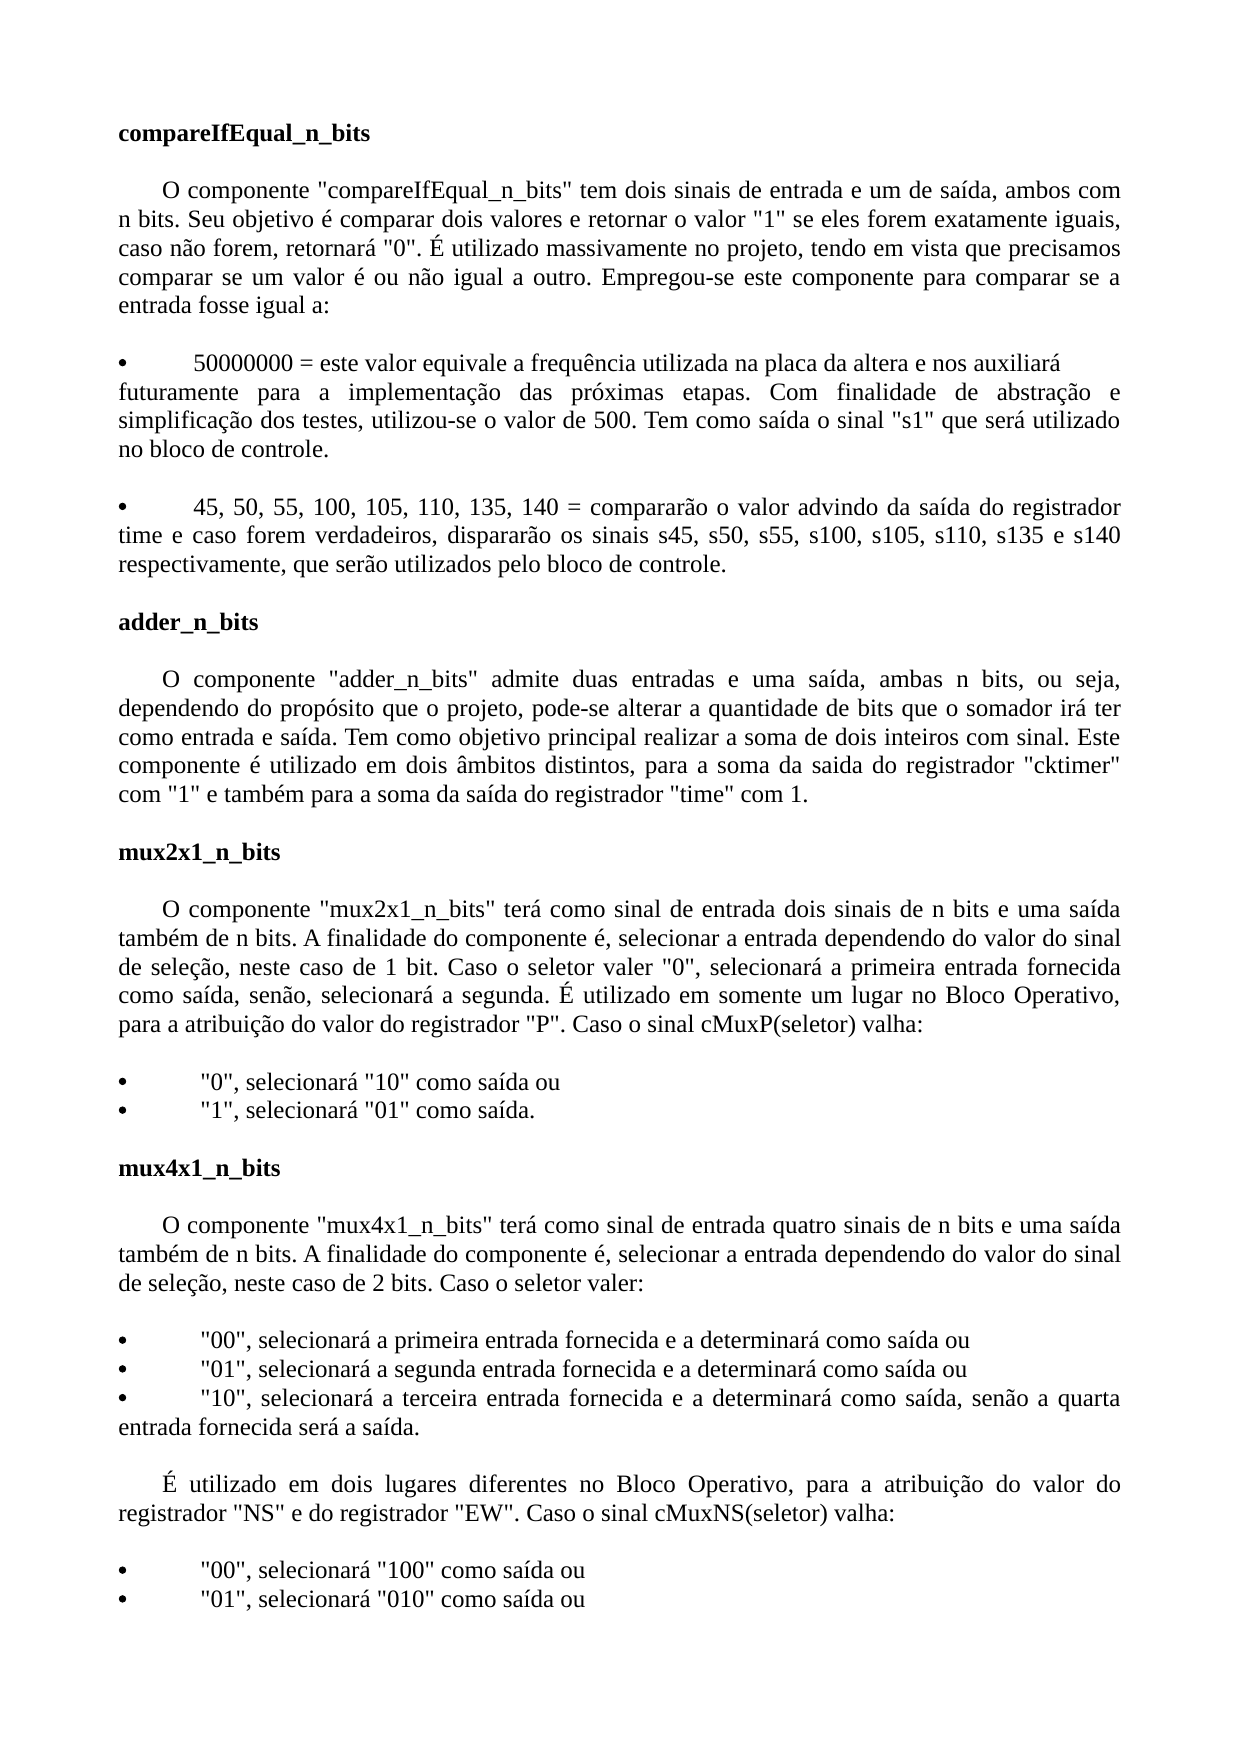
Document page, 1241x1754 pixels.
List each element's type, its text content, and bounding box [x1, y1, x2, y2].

list "10", selecionará a terceira entrada fornecida e a determinará como saída, senão a quarta entrada fornecida será a saída. [118, 1383, 1122, 1441]
list "1", selecionará "01" como saída. [118, 1096, 1122, 1124]
text compareIfEqual_n_bits [118, 118, 1122, 147]
list "01", selecionará "010" como saída ou [118, 1584, 1122, 1613]
list "00", selecionará "100" como saída ou [118, 1556, 1122, 1584]
text mux4x1_n_bits [118, 1153, 1122, 1182]
text O componente "adder_n_bits" admite duas entradas e uma saída, ambas n bits, ou seja, dependendo do propósito que o projeto, pode-se alterar a quantidade de bits que o somador irá ter como entrada e saída. Tem como objetivo principal realizar a soma de dois inteiros com sinal. Este componente é utilizado em dois âmbitos distintos, para a soma da saida do registrador "cktimer" com "1" e também para a soma da saída do registrador "time" com 1. [118, 664, 1122, 808]
text mux2x1_n_bits [118, 837, 1122, 866]
list "01", selecionará a segunda entrada fornecida e a determinará como saída ou [118, 1354, 1122, 1383]
list "00", selecionará a primeira entrada fornecida e a determinará como saída ou [118, 1326, 1122, 1354]
text É utilizado em dois lugares diferentes no Bloco Operativo, para a atribuição do valor do registrador "NS" e do registrador "EW". Caso o sinal cMuxNS(seletor) valha: [118, 1469, 1122, 1527]
text O componente "mux2x1_n_bits" terá como sinal de entrada dois sinais de n bits e uma saída também de n bits. A finalidade do componente é, selecionar a entrada dependendo do valor do sinal de seleção, neste caso de 1 bit. Caso o seletor valer "0", selecionará a primeira entrada fornecida como saída, senão, selecionará a segunda. É utilizado em somente um lugar no Bloco Operativo, para a atribuição do valor do registrador "P". Caso o sinal cMuxP(seletor) valha: [118, 894, 1122, 1038]
list 50000000 = este valor equivale a frequência utilizada na placa da altera e nos auxiliará [118, 348, 1122, 377]
list "0", selecionará "10" como saída ou [118, 1067, 1122, 1096]
list 45, 50, 55, 100, 105, 110, 135, 140 = compararão o valor advindo da saída do registrador time e caso forem verdadeiros, dispararão os sinais s45, s50, s55, s100, s105, s110, s135 e s140 respectivamente, que serão utilizados pelo bloco de controle. [118, 492, 1122, 578]
text O componente "compareIfEqual_n_bits" tem dois sinais de entrada e um de saída, ambos com n bits. Seu objetivo é comparar dois valores e retornar o valor "1" se eles forem exatamente iguais, caso não forem, retornará "0". É utilizado massivamente no projeto, tendo em vista que precisamos comparar se um valor é ou não igual a outro. Empregou-se este componente para comparar se a entrada fosse igual a: [118, 176, 1122, 319]
text futuramente para a implementação das próximas etapas. Com finalidade de abstração e simplificação dos testes, utilizou-se o valor de 500. Tem como saída o sinal "s1" que será utilizado no bloco de controle. [118, 377, 1122, 463]
text adder_n_bits [118, 607, 1122, 636]
text O componente "mux4x1_n_bits" terá como sinal de entrada quatro sinais de n bits e uma saída também de n bits. A finalidade do componente é, selecionar a entrada dependendo do valor do sinal de seleção, neste caso de 2 bits. Caso o seletor valer: [118, 1211, 1122, 1297]
